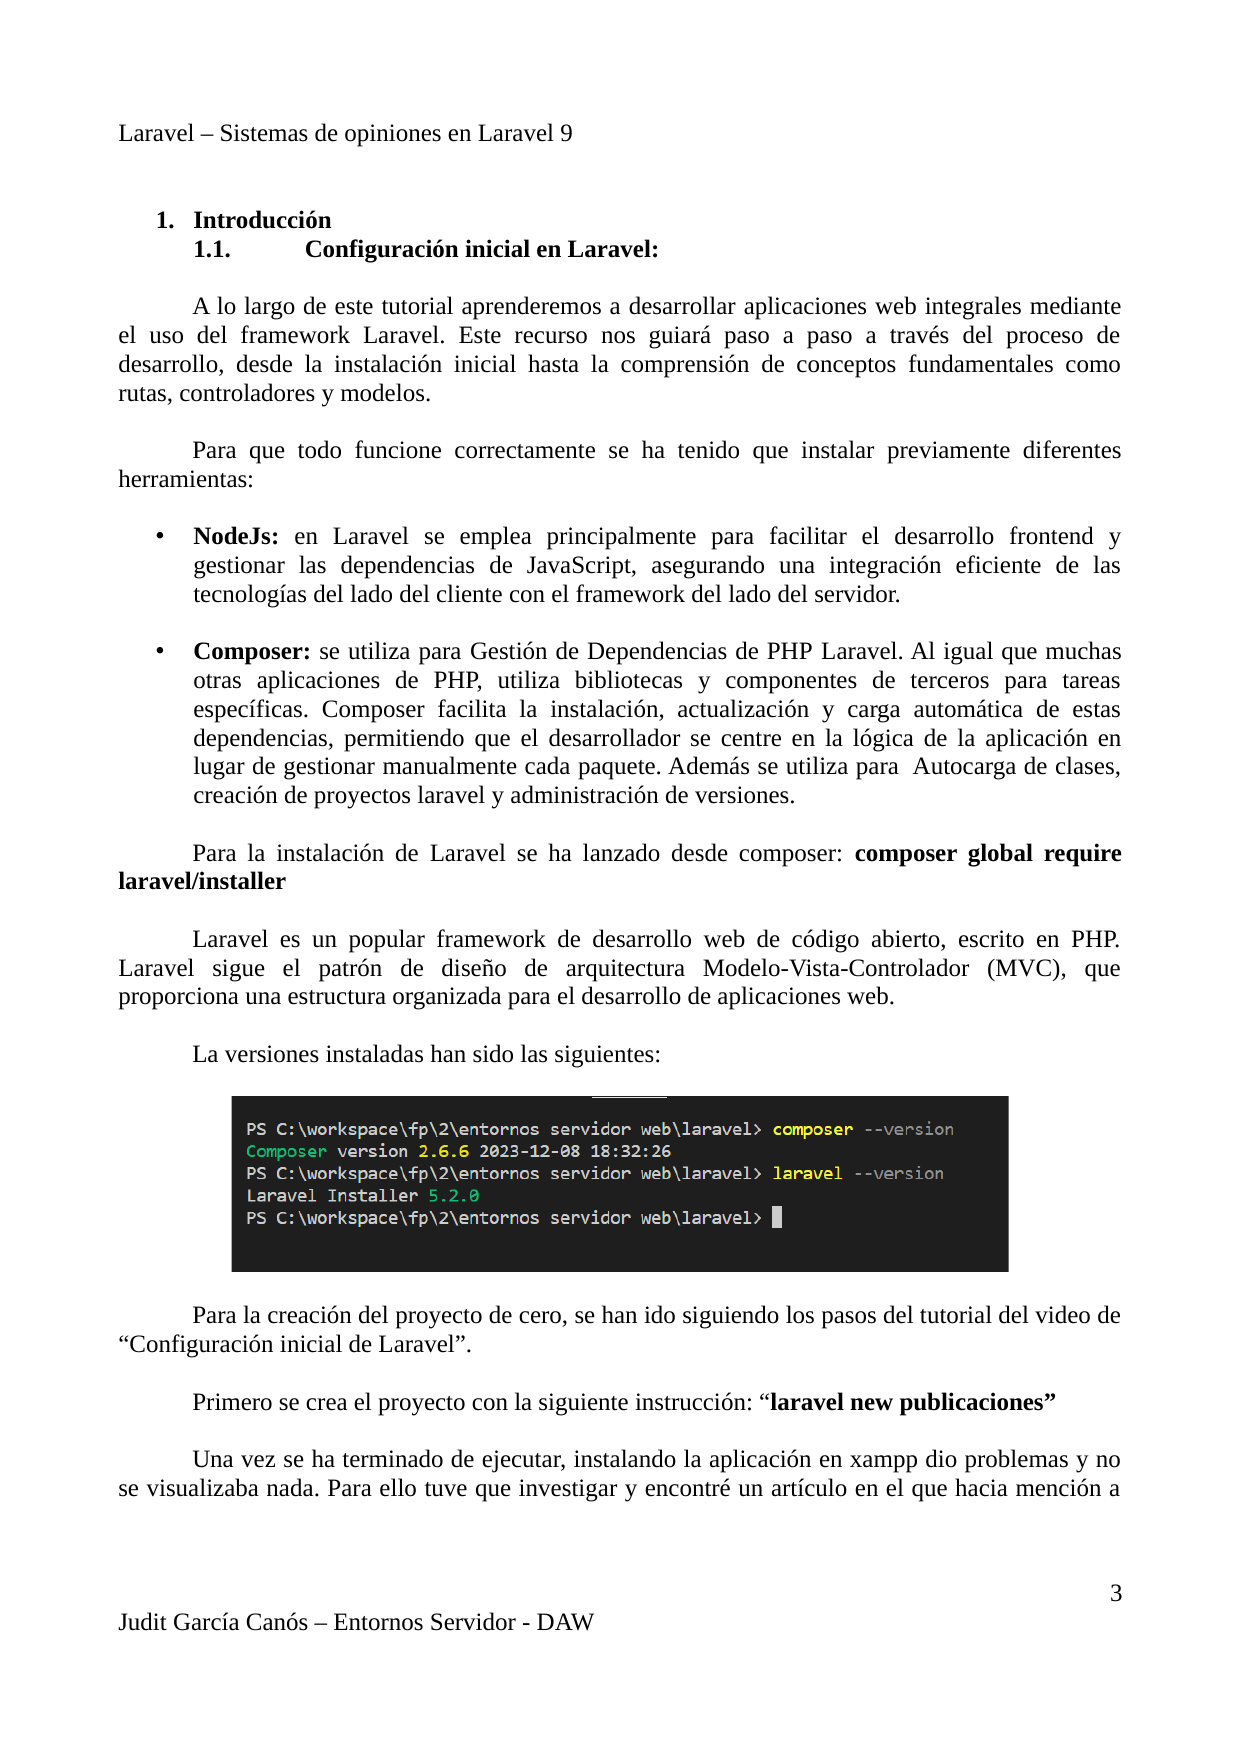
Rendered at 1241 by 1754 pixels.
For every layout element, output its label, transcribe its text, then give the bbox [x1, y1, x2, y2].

list Configuración inicial en Laravel: [193, 234, 1122, 263]
list Composer: se utiliza para Gestión de Dependencias de PHP Laravel. Al igual que muchas otras aplicaciones de PHP, utiliza bibliotecas y componentes de terceros para tareas específicas. Composer facilita la instalación, actualización y carga automática de estas dependencias, permitiendo que el desarrollador se centre en la lógica de la aplicación en lugar de gestionar manualmente cada paquete. Además se utiliza para Autocarga de clases, creación de proyectos laravel y administración de versiones. [156, 636, 1122, 809]
text Para la instalación de Laravel se ha lanzado desde composer: composer global require laravel/installer [118, 838, 1122, 895]
text A lo largo de este tutorial aprenderemos a desarrollar aplicaciones web integrales mediante el uso del framework Laravel. Este recurso nos guiará paso a paso a través del proceso de desarrollo, desde la instalación inicial hasta la comprensión de conceptos fundamentales como rutas, controladores y modelos. [118, 291, 1122, 406]
list NodeJs: en Laravel se emplea principalmente para facilitar el desarrollo frontend y gestionar las dependencias de JavaScript, asegurando una integración eficiente de las tecnologías del lado del cliente con el framework del lado del servidor. [156, 521, 1122, 608]
text Para la creación del proyecto de cero, se han ido siguiendo los pasos del tutorial del video de “Configuración inicial de Laravel”. [118, 1301, 1122, 1358]
picture [231, 1096, 1009, 1272]
list Introducción [156, 205, 1122, 234]
text Primero se crea el proyecto con la siguiente instrucción: “laravel new publicaciones” [118, 1387, 1122, 1416]
text Laravel es un popular framework de desarrollo web de código abierto, escrito en PHP. Laravel sigue el patrón de diseño de arquitectura Modelo-Vista-Controlador (MVC), que proporciona una estructura organizada para el desarrollo de aplicaciones web. [118, 924, 1122, 1010]
text Para que todo funcione correctamente se ha tenido que instalar previamente diferentes herramientas: [118, 435, 1122, 493]
text Una vez se ha terminado de ejecutar, instalando la aplicación en xampp dio problemas y no se visualizaba nada. Para ello tuve que investigar y encontré un artículo en el que hacia mención a [118, 1444, 1122, 1502]
text La versiones instaladas han sido las siguientes: [118, 1039, 1122, 1068]
